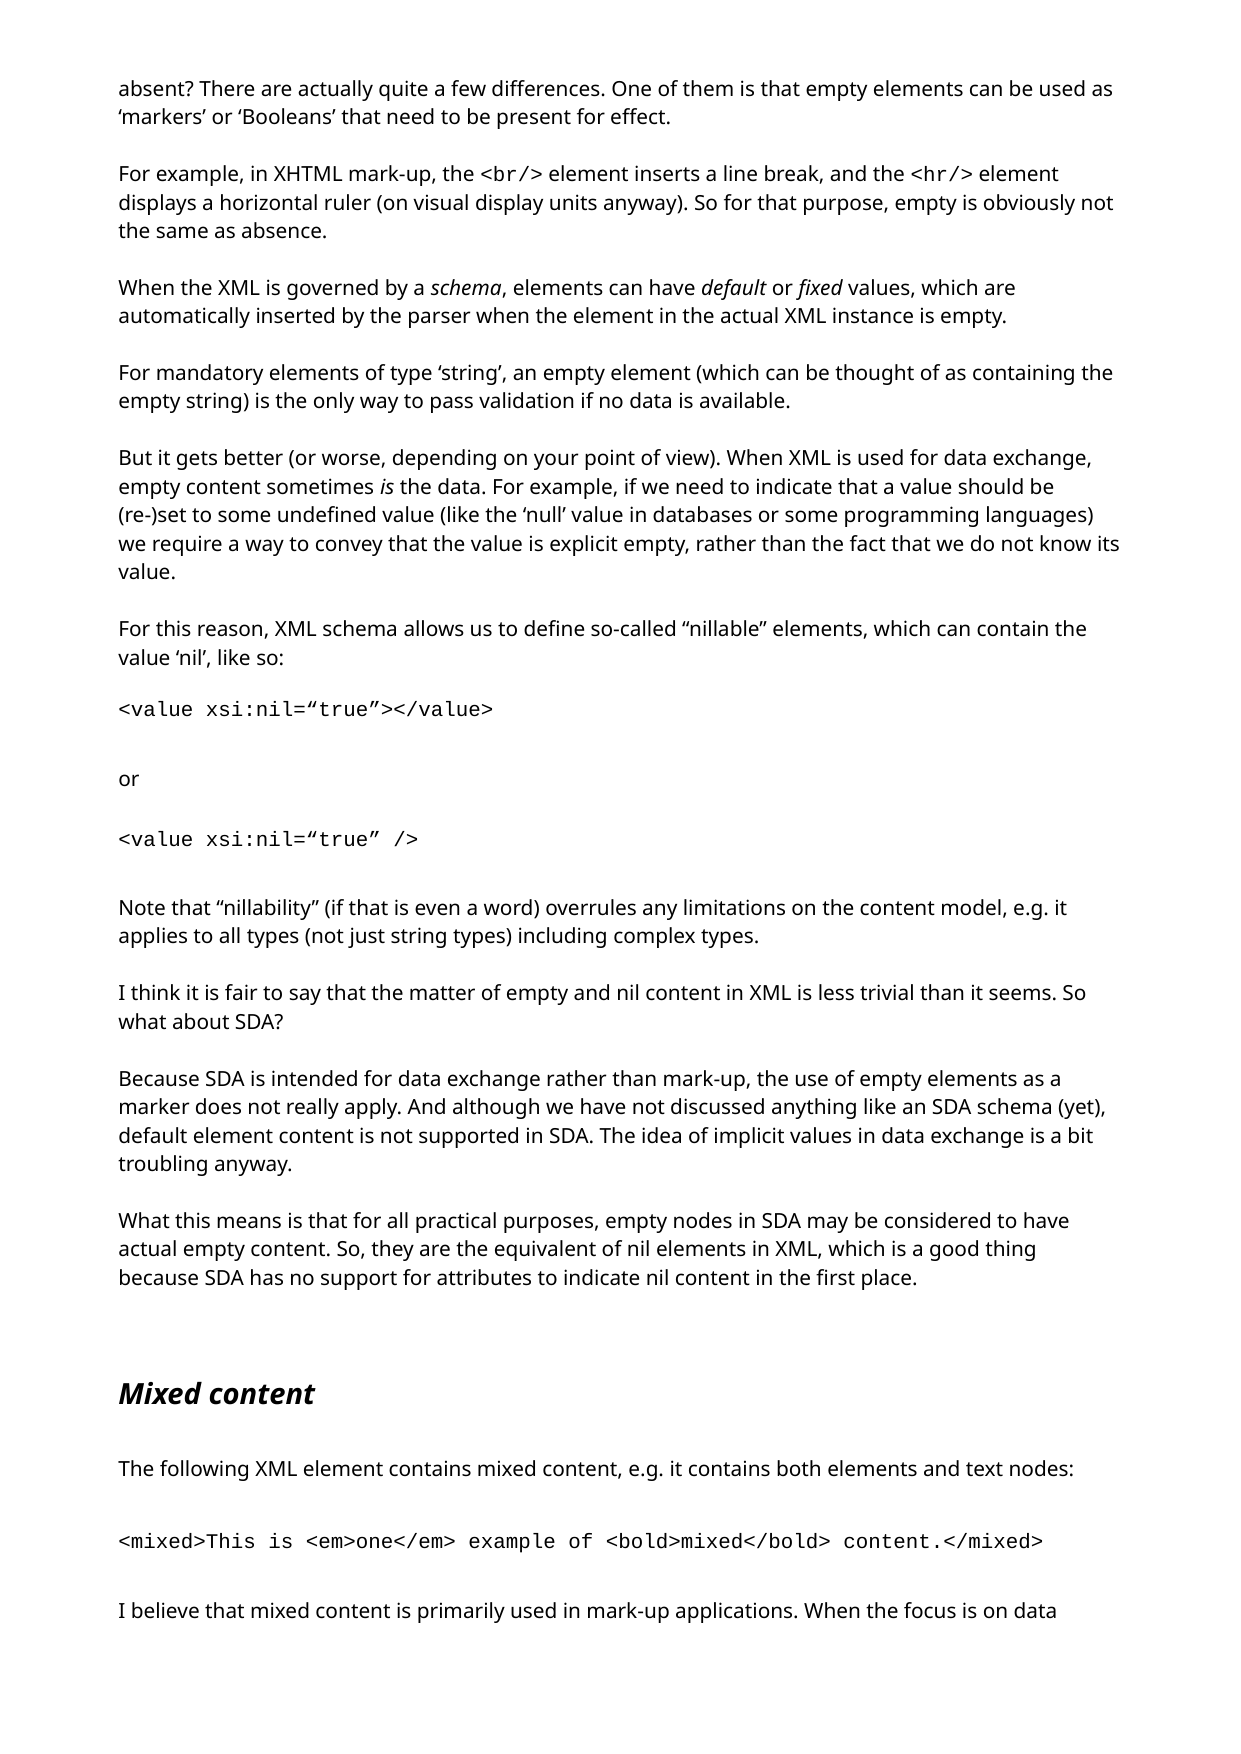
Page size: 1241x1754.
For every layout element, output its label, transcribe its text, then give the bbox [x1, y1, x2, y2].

text <value xsi:nil=“true” /> [118, 829, 1122, 852]
text But it gets better (or worse, depending on your point of view). When XML is used for data exchange, empty content sometimes is the data. For example, if we need to indicate that a value should be (re-)set to some undefined value (like the ‘null’ value in databases or some programming languages) we require a way to convey that the value is explicit empty, rather than the fact that we do not know its value. [118, 443, 1122, 586]
text When the XML is governed by a schema, elements can have default or fixed values, which are automatically inserted by the parser when the element in the actual XML instance is empty. [118, 273, 1122, 330]
subtitle Mixed content [118, 1373, 1122, 1413]
text I think it is fair to say that the matter of empty and nil content in XML is less trivial than it seems. So what about SDA? [118, 978, 1122, 1035]
text I believe that mixed content is primarily used in mark-up applications. When the focus is on data [118, 1596, 1122, 1624]
text absent? There are actually quite a few differences. One of them is that empty elements can be used as ‘markers’ or ‘Booleans’ that need to be present for effect. [118, 74, 1122, 131]
text For example, in XHTML mark-up, the <br/> element inserts a line break, and the <hr/> element displays a horizontal ruler (on visual display units anyway). So for that purpose, empty is obviously not the same as absence. [118, 159, 1122, 244]
text What this means is that for all practical purposes, empty nodes in SDA may be considered to have actual empty content. So, they are the equivalent of nil elements in XML, which is a good thing because SDA has no support for attributes to indicate nil content in the first place. [118, 1206, 1122, 1291]
text For mandatory elements of type ‘string’, an empty element (which can be thought of as containing the empty string) is the only way to pass validation if no data is available. [118, 358, 1122, 415]
text The following XML element contains mixed content, e.g. it contains both elements and text nodes: [118, 1454, 1122, 1483]
text Note that “nillability” (if that is even a word) overrules any limitations on the content model, e.g. it applies to all types (not just string types) including complex types. [118, 893, 1122, 950]
text <mixed>This is <em>one</em> example of <bold>mixed</bold> content.</mixed> [118, 1531, 1122, 1555]
text or [118, 764, 1122, 792]
text For this reason, XML schema allows us to define so-called “nillable” elements, which can contain the value ‘nil’, like so: [118, 614, 1122, 671]
text <value xsi:nil=“true”></value> [118, 699, 1122, 723]
text Because SDA is intended for data exchange rather than mark-up, the use of empty elements as a marker does not really apply. And although we have not discussed anything like an SDA schema (yet), default element content is not supported in SDA. The idea of implicit values in data exchange is a bit troubling anyway. [118, 1064, 1122, 1178]
